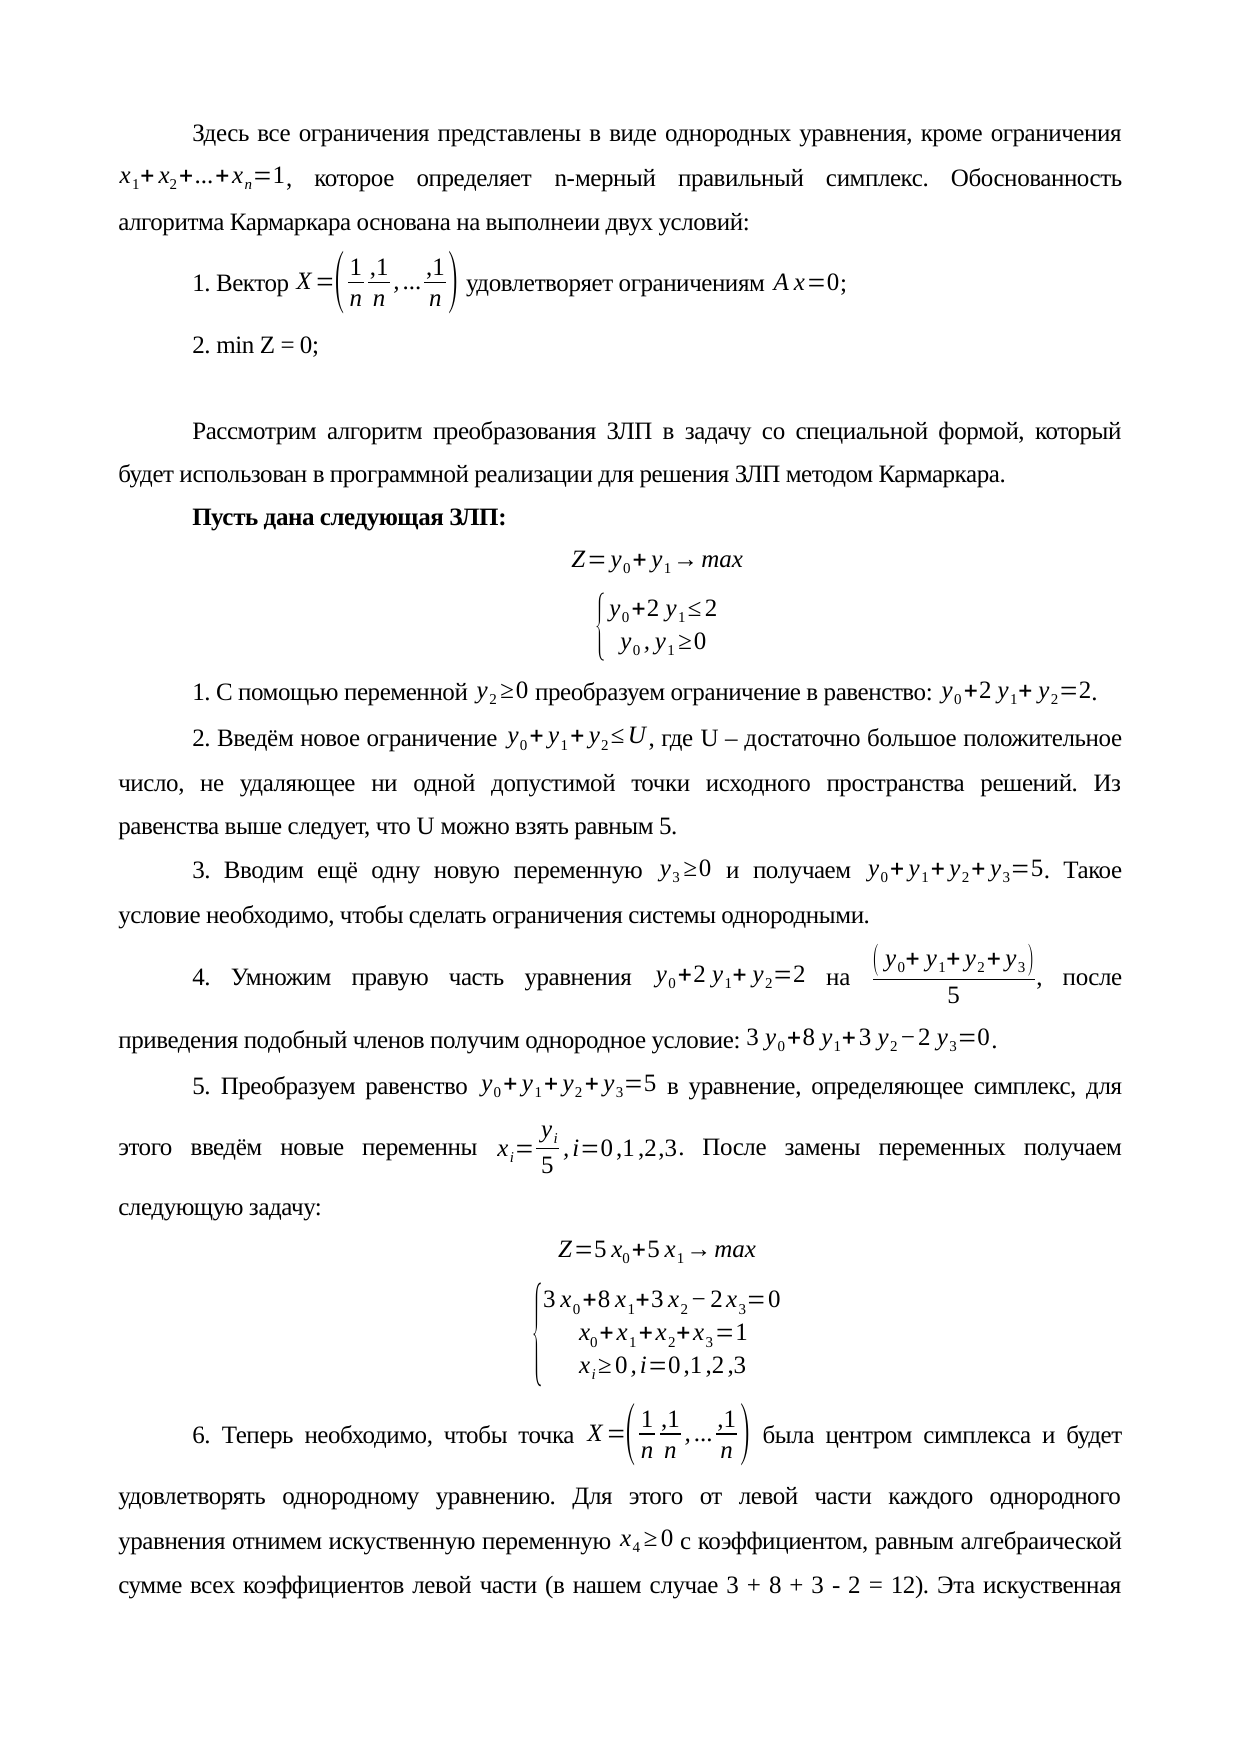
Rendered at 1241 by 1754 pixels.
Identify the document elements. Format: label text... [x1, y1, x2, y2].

text Здесь все ограничения представлены в виде однородных уравнения, кроме ограничения , которое определяет n-мерный правильный симплекс. Обоснованность алгоритма Кармаркара основана на выполнеии двух условий: [118, 118, 1122, 236]
text 6. Теперь необходимо, чтобы точка была центром симплекса и будет удовлетворять однородному уравнению. Для этого от левой части каждого однородного уравнения отнимем искуственную переменную с коэффициентом, равным алгебраической сумме всех коэффициентов левой части (в нашем случае 3 + 8 + 3 - 2 = 12). Эта искуственная переменная также прибавляется к уравенияю симплекса (), а также в виде штрафа появляется в выражении целевой функции. Преобразованная ЗЛП имеет вид: [118, 1402, 1122, 1599]
text 1. Вектор удовлетворяет ограничениям ; [118, 250, 1122, 315]
text 2. Введём новое ограничение , где U – достаточно большое положительное число, не удаляющее ни одной допустимой точки исходного пространства решений. Из равенства выше следует, что U можно взять равным 5. [118, 722, 1122, 840]
text 5. Преобразуем равенство в уравнение, определяющее симплекс, для этого введём новые переменны . После замены переменных получаем следующую задачу: [118, 1069, 1122, 1221]
text 3. Вводим ещё одну новую переменную и получаем . Такое условие необходимо, чтобы сделать ограничения системы однородными. [118, 854, 1122, 929]
text Рассмотрим алгоритм преобразования ЗЛП в задачу со специальной формой, который будет использован в программной реализации для решения ЗЛП методом Кармаркара. [118, 416, 1122, 488]
text 2. min Z = 0; [118, 330, 1122, 358]
text 4. Умножим правую часть уравнения на , после приведения подобный членов получим однородное условие: . [118, 943, 1122, 1055]
text Пусть дана следующая ЗЛП: [118, 502, 1122, 531]
text 1. С помощью переменной преобразуем ограничение в равенство: . [118, 676, 1122, 708]
